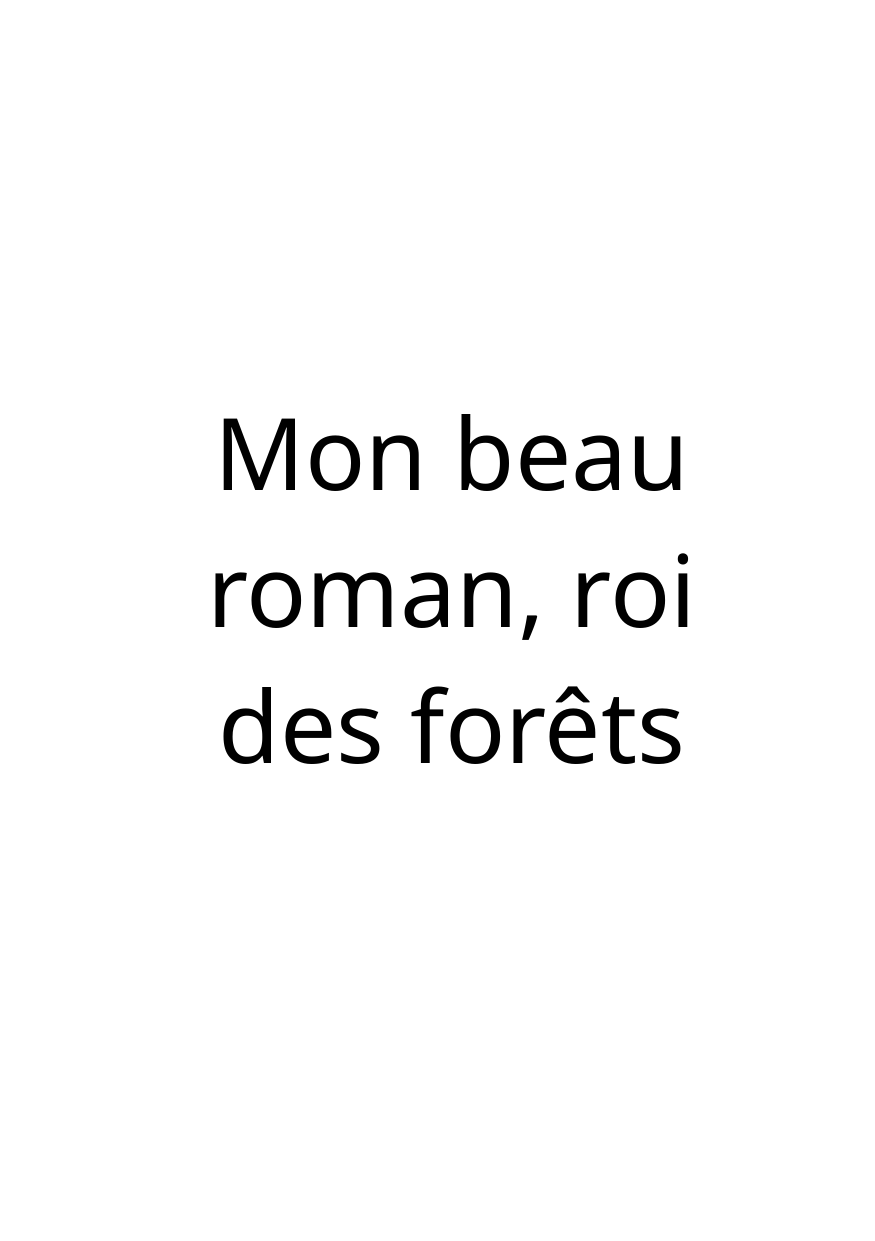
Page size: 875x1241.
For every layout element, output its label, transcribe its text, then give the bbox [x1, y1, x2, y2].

text Mon beau roman, roi des forêts [118, 384, 786, 793]
